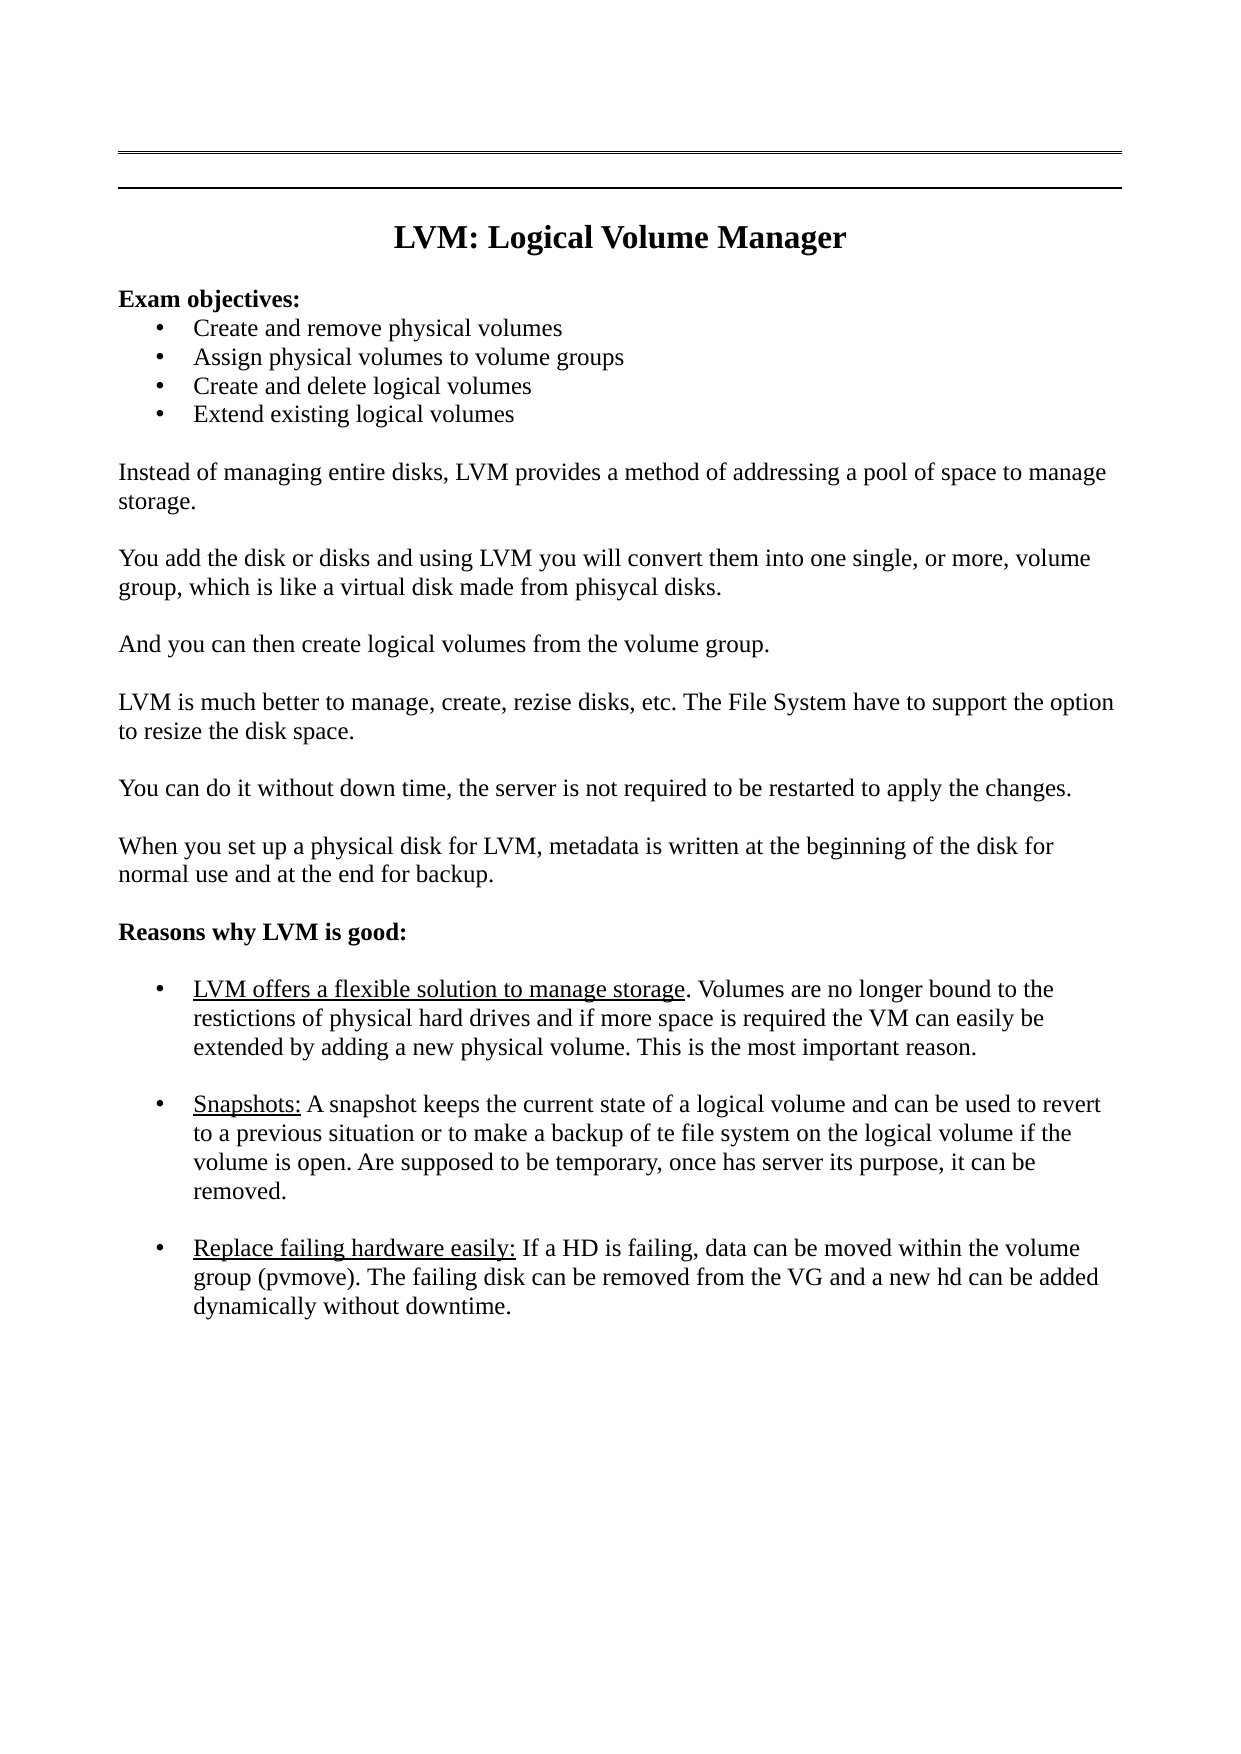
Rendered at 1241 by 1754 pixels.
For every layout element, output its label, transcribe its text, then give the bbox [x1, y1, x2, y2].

text When you set up a physical disk for LVM, metadata is written at the beginning of the disk for normal use and at the end for backup. [118, 831, 1122, 888]
list Assign physical volumes to volume groups [156, 342, 1122, 371]
text You can do it without down time, the server is not required to be restarted to apply the changes. [118, 773, 1122, 802]
text LVM is much better to manage, create, rezise disks, etc. The File System have to support the option to resize the disk space. [118, 687, 1122, 744]
list Create and delete logical volumes [156, 371, 1122, 399]
text Reasons why LVM is good: [118, 917, 1122, 946]
text You add the disk or disks and using LVM you will convert them into one single, or more, volume group, which is like a virtual disk made from phisycal disks. [118, 543, 1122, 601]
list Create and remove physical volumes [156, 313, 1122, 342]
text Exam objectives: [118, 284, 1122, 313]
text And you can then create logical volumes from the volume group. [118, 629, 1122, 658]
list Snapshots: A snapshot keeps the current state of a logical volume and can be used to revert to a previous situation or to make a backup of te file system on the logical volume if the volume is open. Are supposed to be temporary, once has server its purpose, it can be removed. [156, 1089, 1122, 1204]
list Extend existing logical volumes [156, 399, 1122, 428]
text Instead of managing entire disks, LVM provides a method of addressing a pool of space to manage storage. [118, 457, 1122, 514]
list LVM offers a flexible solution to manage storage. Volumes are no longer bound to the restictions of physical hard drives and if more space is required the VM can easily be extended by adding a new physical volume. This is the most important reason. [156, 974, 1122, 1061]
list Replace failing hardware easily: If a HD is failing, data can be moved within the volume group (pvmove). The failing disk can be removed from the VG and a new hd can be added dynamically without downtime. [156, 1233, 1122, 1319]
text LVM: Logical Volume Manager [118, 217, 1122, 256]
